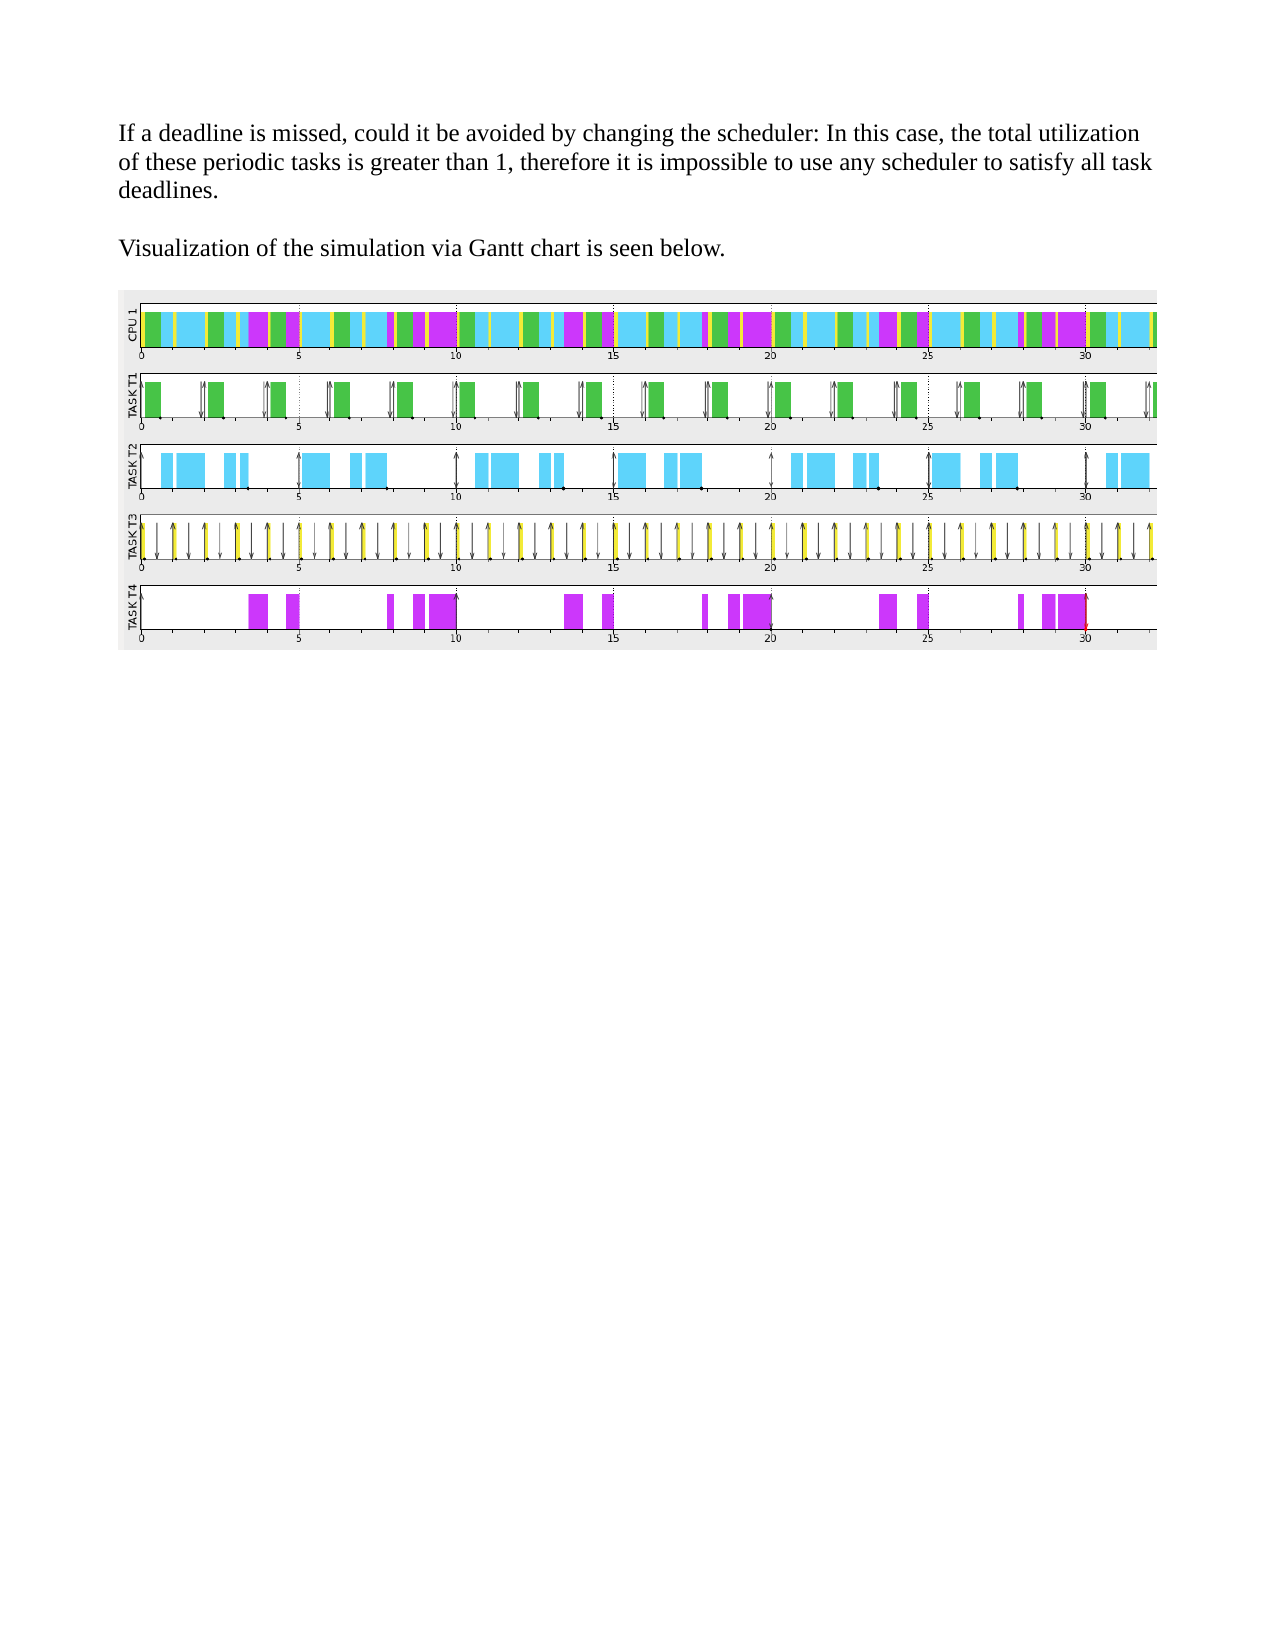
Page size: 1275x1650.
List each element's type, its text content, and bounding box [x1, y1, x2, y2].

text If a deadline is missed, could it be avoided by changing the scheduler: In this case, the total utilization of these periodic tasks is greater than 1, therefore it is impossible to use any scheduler to satisfy all task deadlines. [118, 118, 1157, 204]
picture [118, 290, 1157, 650]
text Visualization of the simulation via Gantt chart is seen below. [118, 233, 1157, 262]
